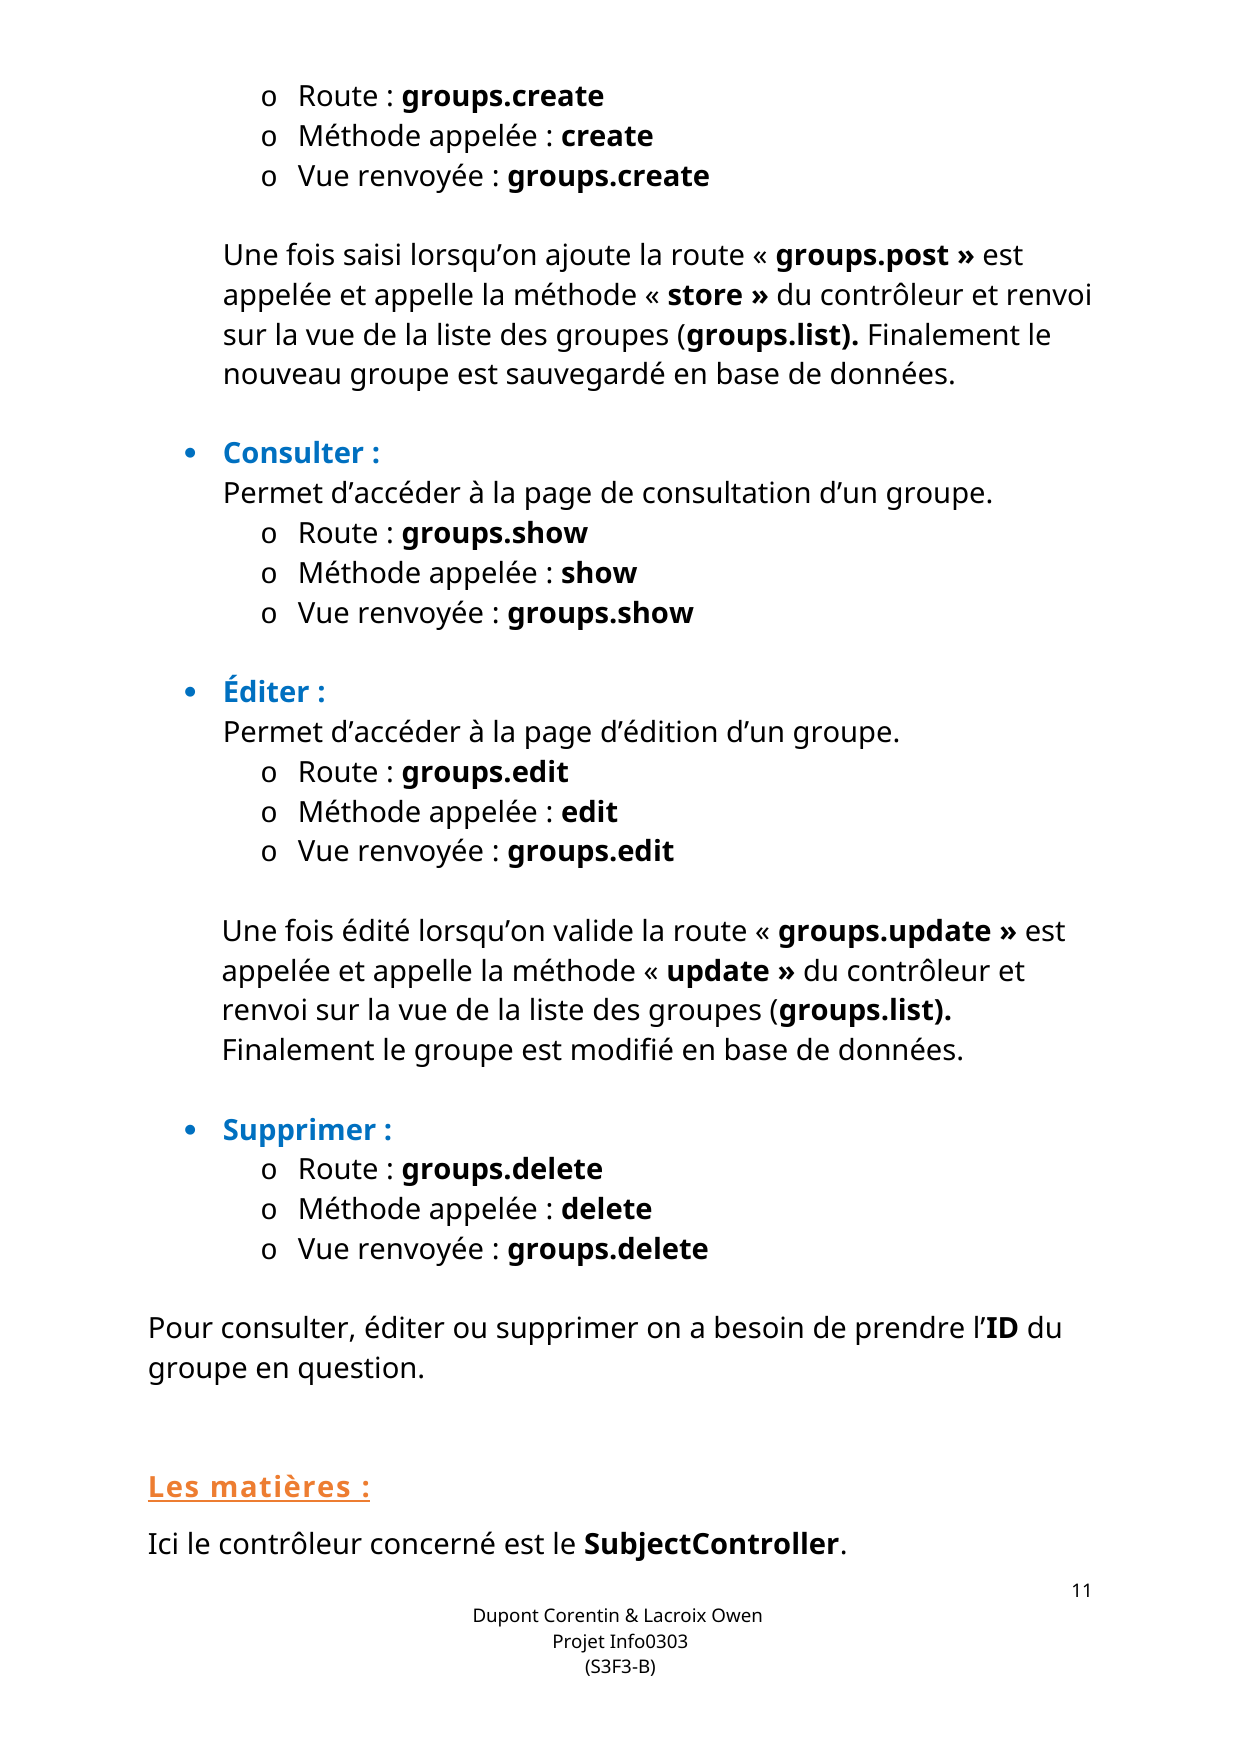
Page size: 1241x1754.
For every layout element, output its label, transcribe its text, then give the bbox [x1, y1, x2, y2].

list Route : groups.delete [260, 1148, 1093, 1188]
list Méthode appelée : edit [260, 791, 1093, 831]
list Permet d’accéder à la page de consultation d’un groupe. [223, 472, 1093, 512]
list Une fois saisi lorsqu’on ajoute la route « groups.post » est appelée et appelle la méthode « store » du contrôleur et renvoi sur la vue de la liste des groupes (groups.list). Finalement le nouveau groupe est sauvegardé en base de données. [223, 234, 1093, 393]
list Vue renvoyée : groups.delete [260, 1228, 1093, 1268]
text Une fois édité lorsqu’on valide la route « groups.update » est appelée et appelle la méthode « update » du contrôleur et renvoi sur la vue de la liste des groupes (groups.list). Finalement le groupe est modifié en base de données. [221, 910, 1093, 1069]
text Les matières : [148, 1467, 1093, 1506]
text Ici le contrôleur concerné est le SubjectController. [148, 1523, 1093, 1563]
list Route : groups.show [260, 512, 1093, 552]
text Pour consulter, éditer ou supprimer on a besoin de prendre l’ID du groupe en question. [148, 1308, 1093, 1387]
list Route : groups.edit [260, 751, 1093, 791]
list Vue renvoyée : groups.show [260, 592, 1093, 632]
list Consulter : [185, 433, 1093, 472]
list Méthode appelée : show [260, 552, 1093, 592]
list Supprimer : [185, 1109, 1093, 1148]
list Méthode appelée : delete [260, 1188, 1093, 1228]
list Vue renvoyée : groups.edit [260, 831, 1093, 871]
list Vue renvoyée : groups.create [260, 155, 1093, 195]
list Méthode appelée : create [260, 115, 1093, 155]
list Permet d’accéder à la page d’édition d’un groupe. [223, 711, 1093, 751]
list Route : groups.create [260, 75, 1093, 115]
list Éditer : [185, 672, 1093, 711]
